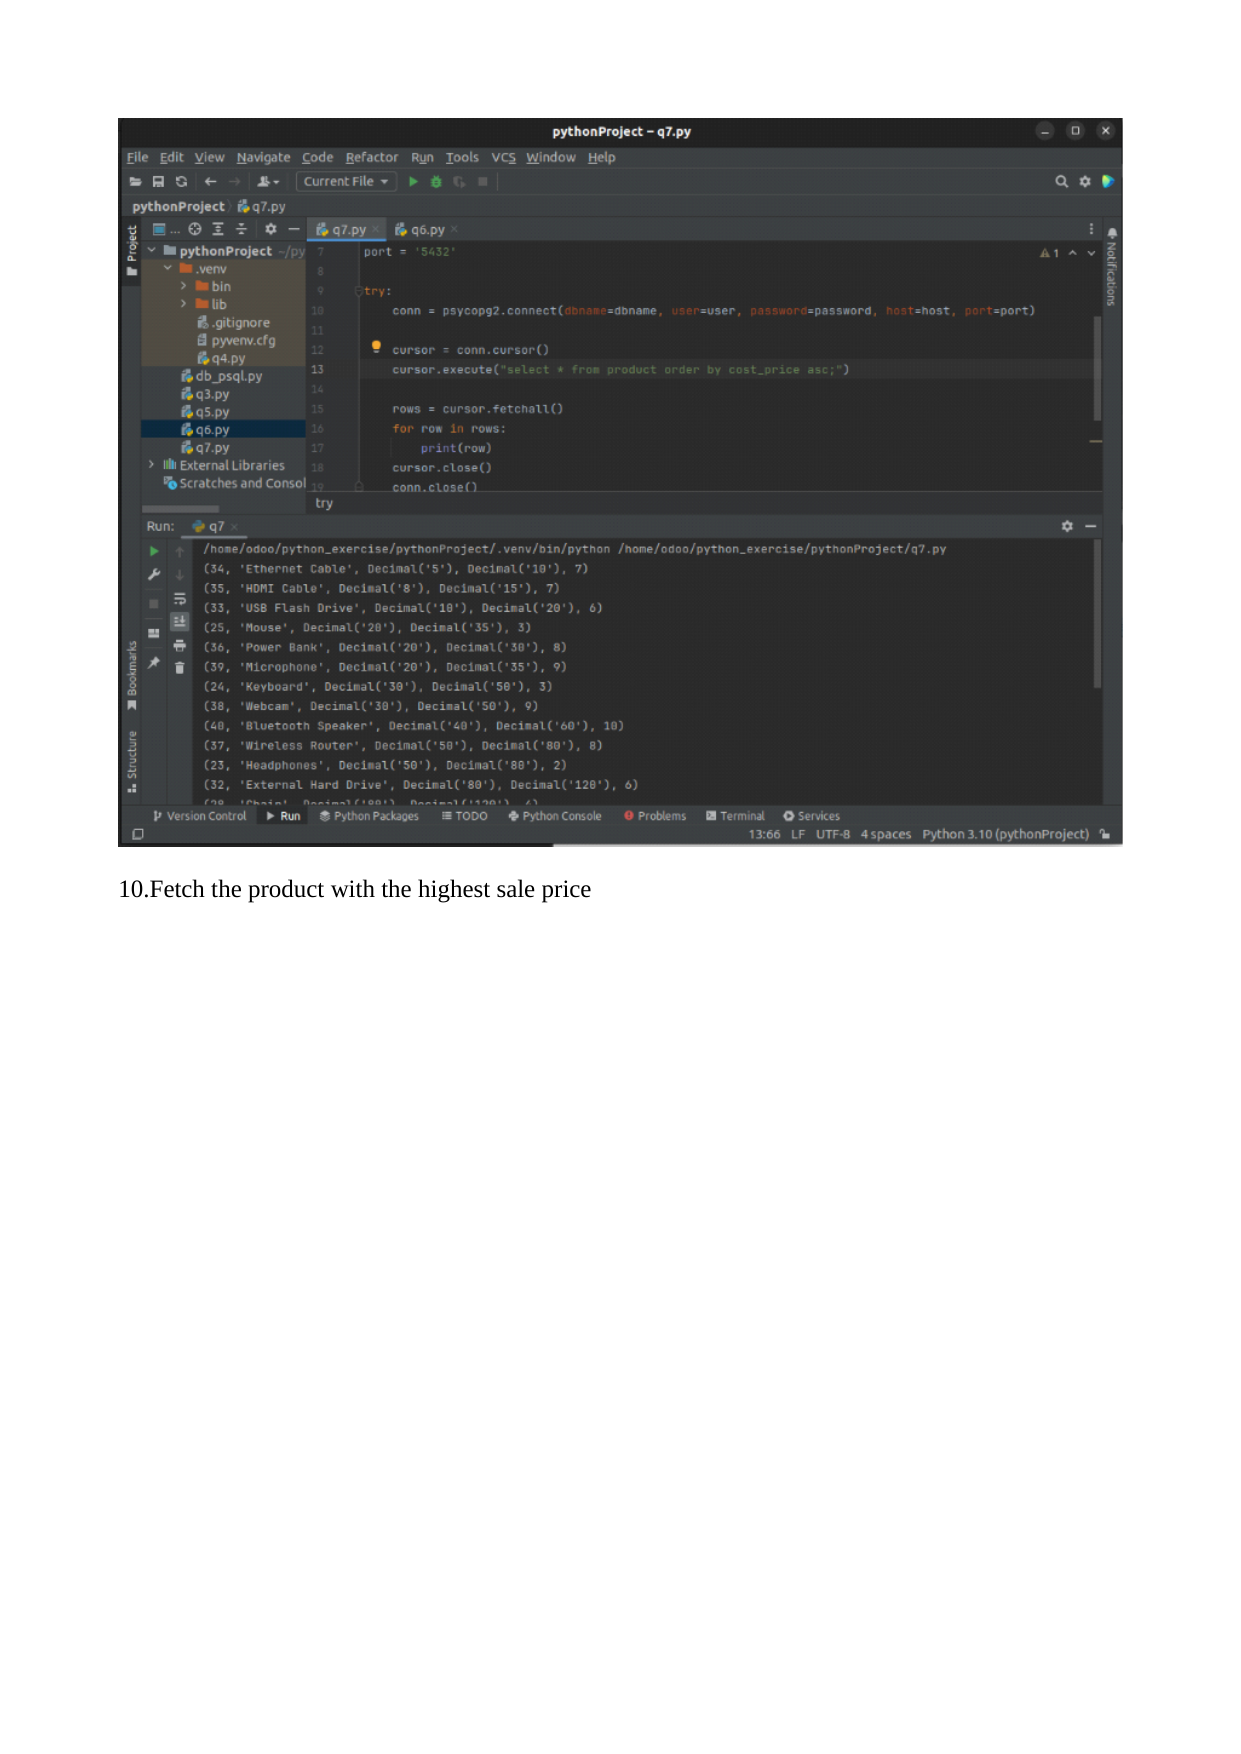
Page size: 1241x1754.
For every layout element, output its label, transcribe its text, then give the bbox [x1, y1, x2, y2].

text 10.Fetch the product with the highest sale price [118, 874, 1122, 903]
